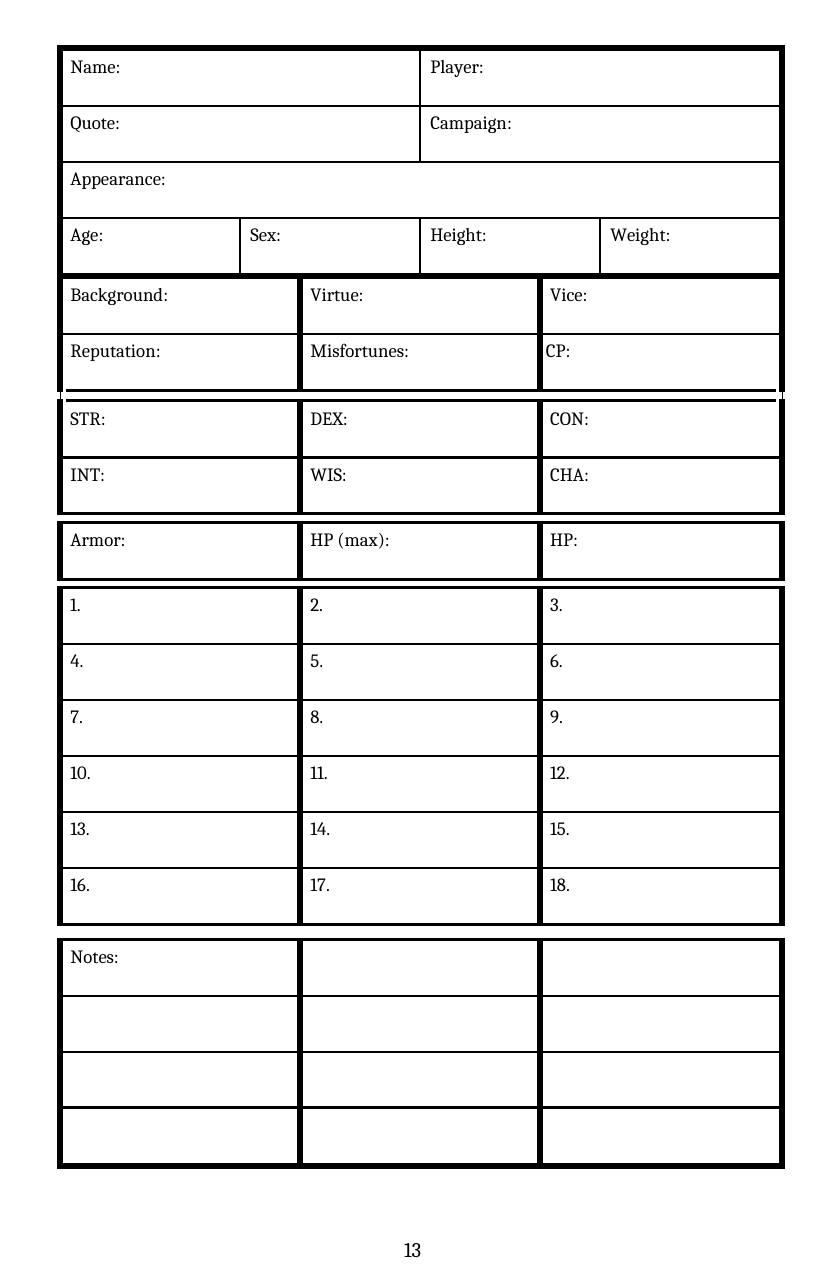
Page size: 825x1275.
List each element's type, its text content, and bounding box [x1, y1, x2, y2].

table_cell 13. [63, 813, 297, 867]
table_cell [61, 389, 300, 399]
table_cell 1. [63, 589, 297, 643]
table_cell [300, 581, 540, 586]
table_cell CHA: [543, 459, 779, 512]
table_cell [540, 515, 782, 521]
table_cell WIS: [303, 459, 537, 512]
table_cell Height: [421, 219, 599, 273]
table_cell 10. [63, 757, 297, 811]
table_cell [543, 1109, 779, 1162]
table_cell 9. [543, 701, 779, 755]
table_cell Vice: [543, 279, 779, 333]
table_cell 5. [303, 645, 537, 699]
table_cell 16. [63, 869, 297, 923]
table_cell [303, 997, 537, 1051]
table_cell [63, 1053, 297, 1106]
table_cell 17. [303, 869, 537, 923]
table_cell 18. [543, 869, 779, 923]
table_cell Weight: [601, 219, 779, 273]
table_cell CP: [543, 335, 779, 389]
table_cell [60, 581, 300, 586]
table_cell Armor: [63, 524, 297, 578]
table_cell [540, 926, 782, 938]
table_cell Misfortunes: [303, 335, 537, 389]
table_cell [543, 941, 779, 994]
table_cell 3. [543, 589, 779, 643]
table_cell CON: [543, 399, 779, 456]
table_cell Background: [63, 279, 297, 333]
table_cell Virtue: [303, 279, 537, 333]
table_cell Notes: [63, 941, 297, 994]
table_cell [540, 389, 782, 399]
table_cell 7. [63, 701, 297, 755]
table_cell [303, 1053, 537, 1106]
table_cell [303, 1109, 537, 1162]
table_cell [63, 1109, 297, 1162]
table_cell Campaign: [421, 107, 779, 161]
table_cell DEX: [303, 402, 537, 456]
table_cell 6. [543, 645, 779, 699]
table_cell 14. [303, 813, 537, 867]
table_cell HP (max): [303, 524, 537, 578]
table_cell STR: [63, 399, 297, 456]
table_cell [60, 926, 300, 938]
table_cell Quote: [63, 107, 419, 161]
table_cell 8. [303, 701, 537, 755]
table_cell [300, 392, 540, 399]
table_cell Age: [63, 219, 239, 273]
table_cell 15. [543, 813, 779, 867]
table_cell 4. [63, 645, 297, 699]
table_cell Sex: [241, 219, 419, 273]
table_cell [303, 941, 537, 994]
table_cell [540, 581, 782, 586]
table_header Name: [63, 51, 419, 105]
table_cell HP: [543, 524, 779, 578]
table_cell [63, 997, 297, 1051]
table_cell Appearance: [63, 163, 779, 217]
table_cell [543, 1053, 779, 1106]
table_cell Reputation: [63, 335, 297, 389]
table_cell [300, 926, 540, 938]
table_cell [300, 515, 540, 521]
table_cell INT: [63, 459, 297, 512]
table_cell [60, 515, 300, 521]
table_cell 2. [303, 589, 537, 643]
table_cell [543, 997, 779, 1051]
table_cell 11. [303, 757, 537, 811]
table_cell 12. [543, 757, 779, 811]
table_header Player: [421, 51, 779, 105]
